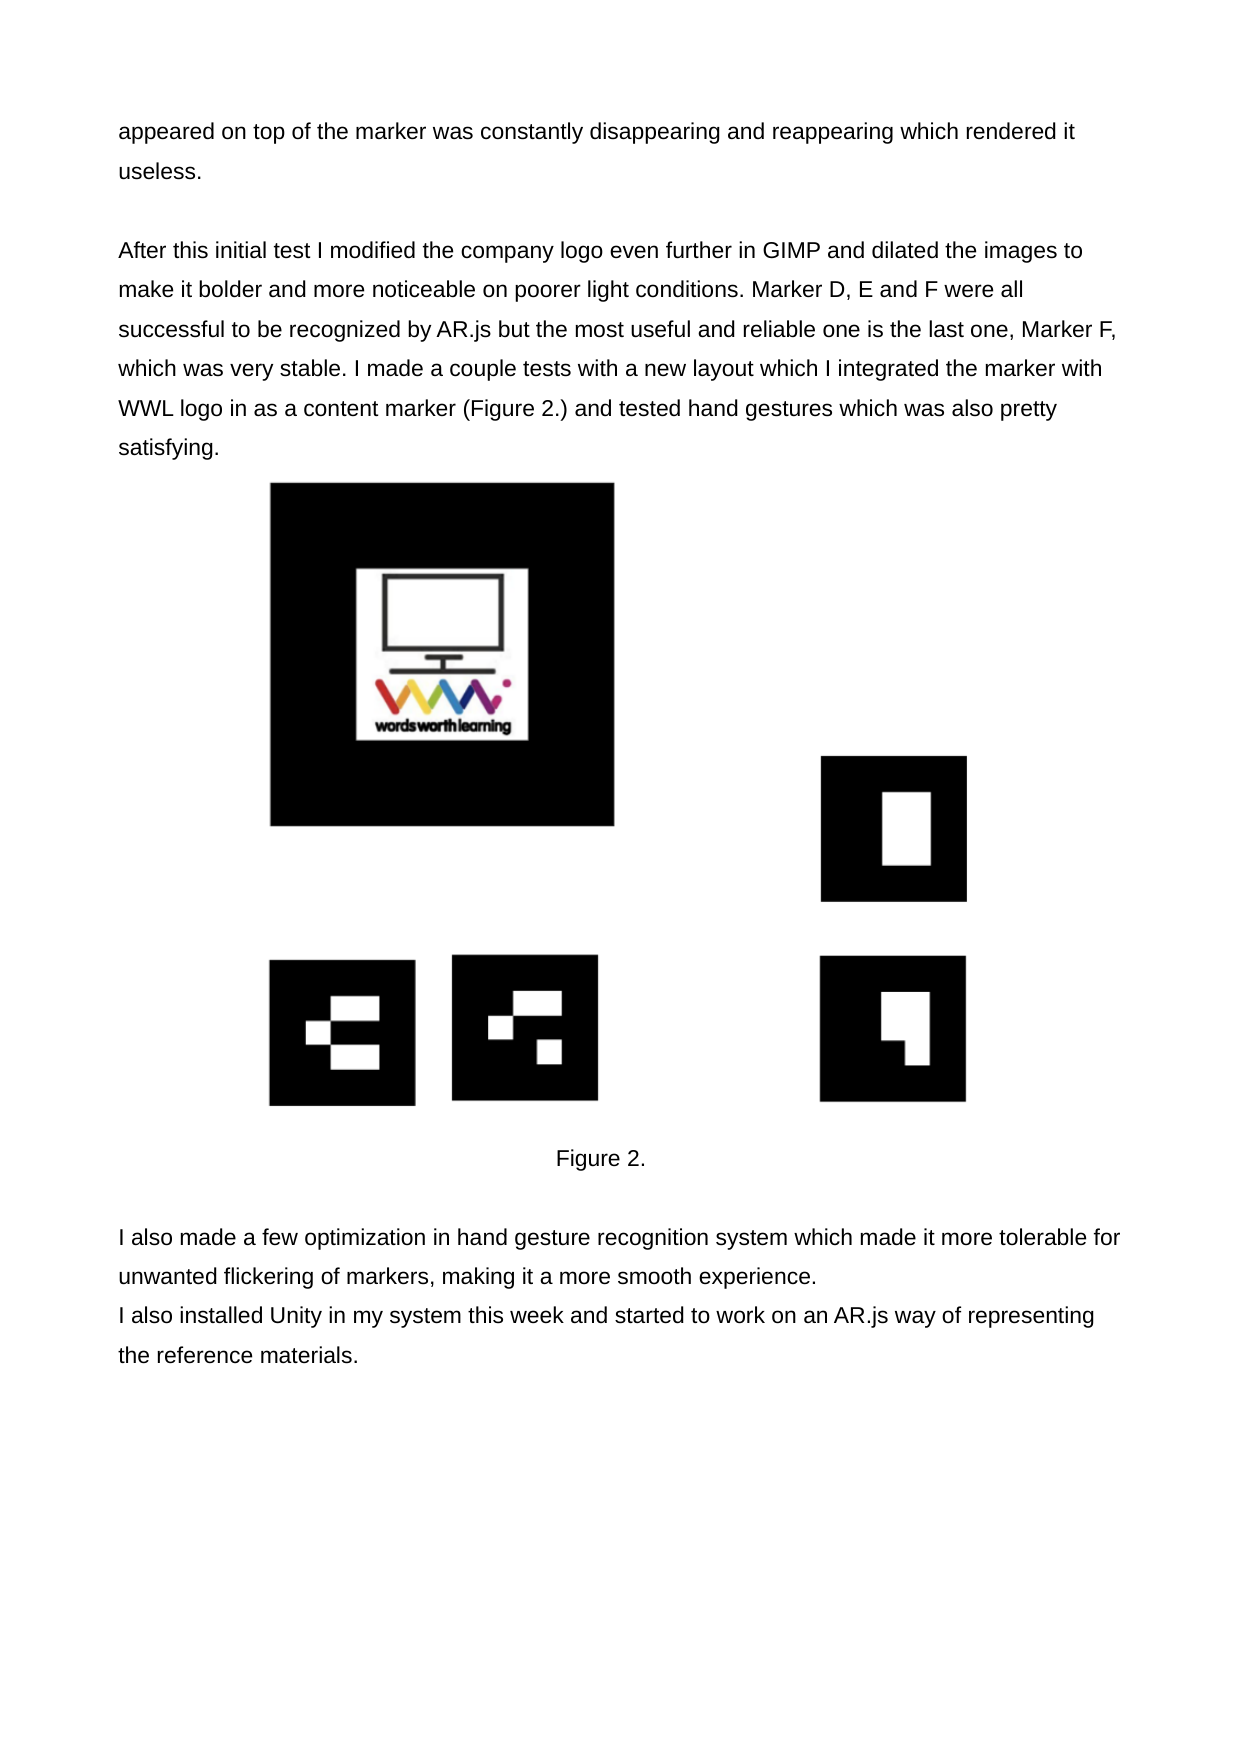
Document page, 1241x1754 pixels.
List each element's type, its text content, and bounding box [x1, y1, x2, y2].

text After this initial test I modified the company logo even further in GIMP and dilated the images to make it bolder and more noticeable on poorer light conditions. Marker D, E and F were all successful to be recognized by AR.js but the most useful and reliable one is the last one, Marker F, which was very stable. I made a couple tests with a new layout which I integrated the marker with WWL logo in as a content marker (Figure 2.) and tested hand gestures which was also pretty satisfying. [118, 237, 1122, 460]
text I also installed Unity in my system this week and started to work on an AR.js way of representing the reference materials. [118, 1302, 1122, 1368]
picture [251, 472, 989, 1128]
text Figure 2. [118, 1105, 1122, 1171]
text I also made a few optimization in hand gesture recognition system which made it more tolerable for unwanted flickering of markers, making it a more smooth experience. [118, 1223, 1122, 1289]
text appeared on top of the marker was constantly disappearing and reappearing which rendered it useless. [118, 118, 1122, 184]
